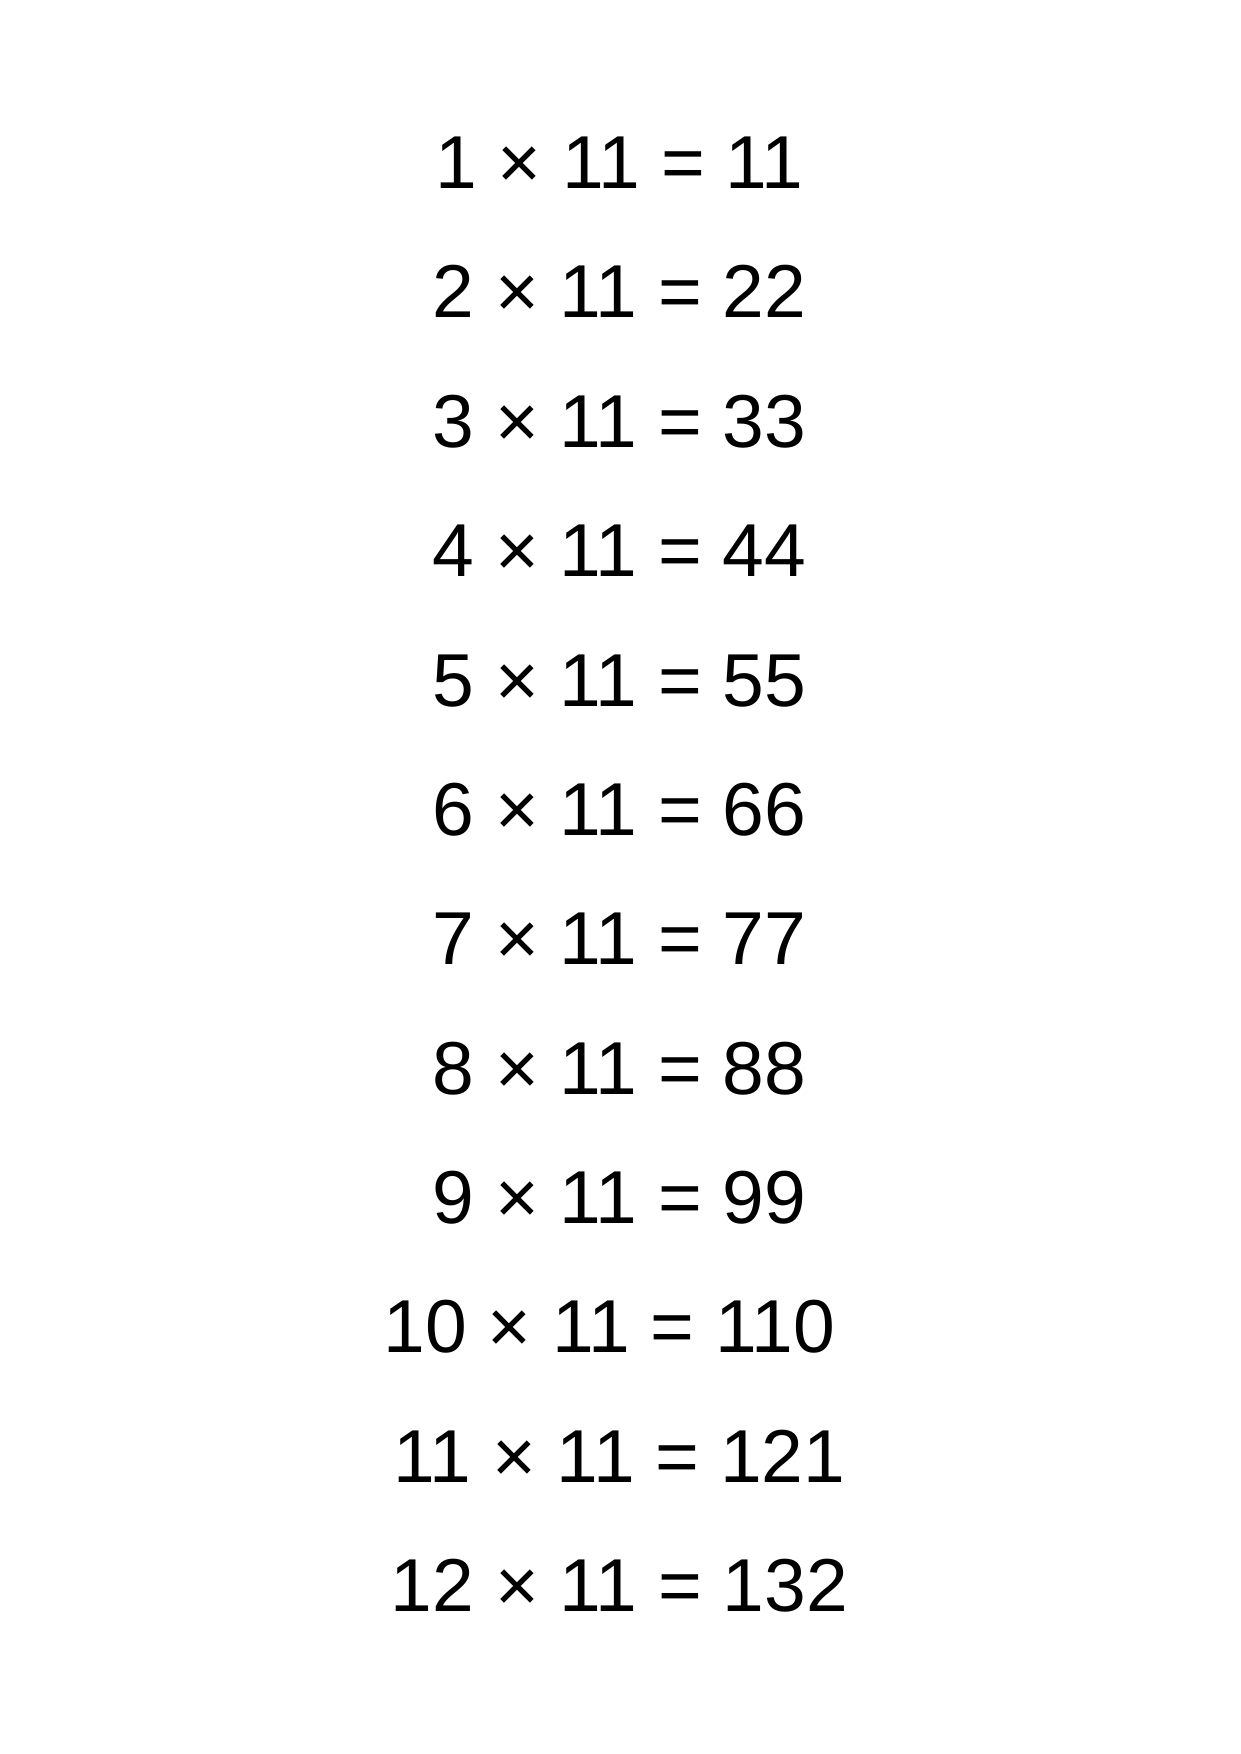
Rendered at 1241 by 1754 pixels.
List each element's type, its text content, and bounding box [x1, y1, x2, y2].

text 1 × 11 = 11 [85, 118, 1153, 204]
text 11 × 11 = 121 [85, 1412, 1153, 1498]
text 5 × 11 = 55 [85, 636, 1153, 722]
text 6 × 11 = 66 [85, 765, 1153, 851]
text 2 × 11 = 22 [85, 247, 1153, 334]
text 4 × 11 = 44 [85, 506, 1153, 592]
text 3 × 11 = 33 [85, 377, 1153, 463]
text 7 × 11 = 77 [85, 894, 1153, 981]
text 9 × 11 = 99 [85, 1153, 1153, 1239]
text 8 × 11 = 88 [85, 1024, 1153, 1110]
text 10 × 11 = 110 [85, 1282, 1153, 1369]
text 12 × 11 = 132 [85, 1541, 1153, 1627]
